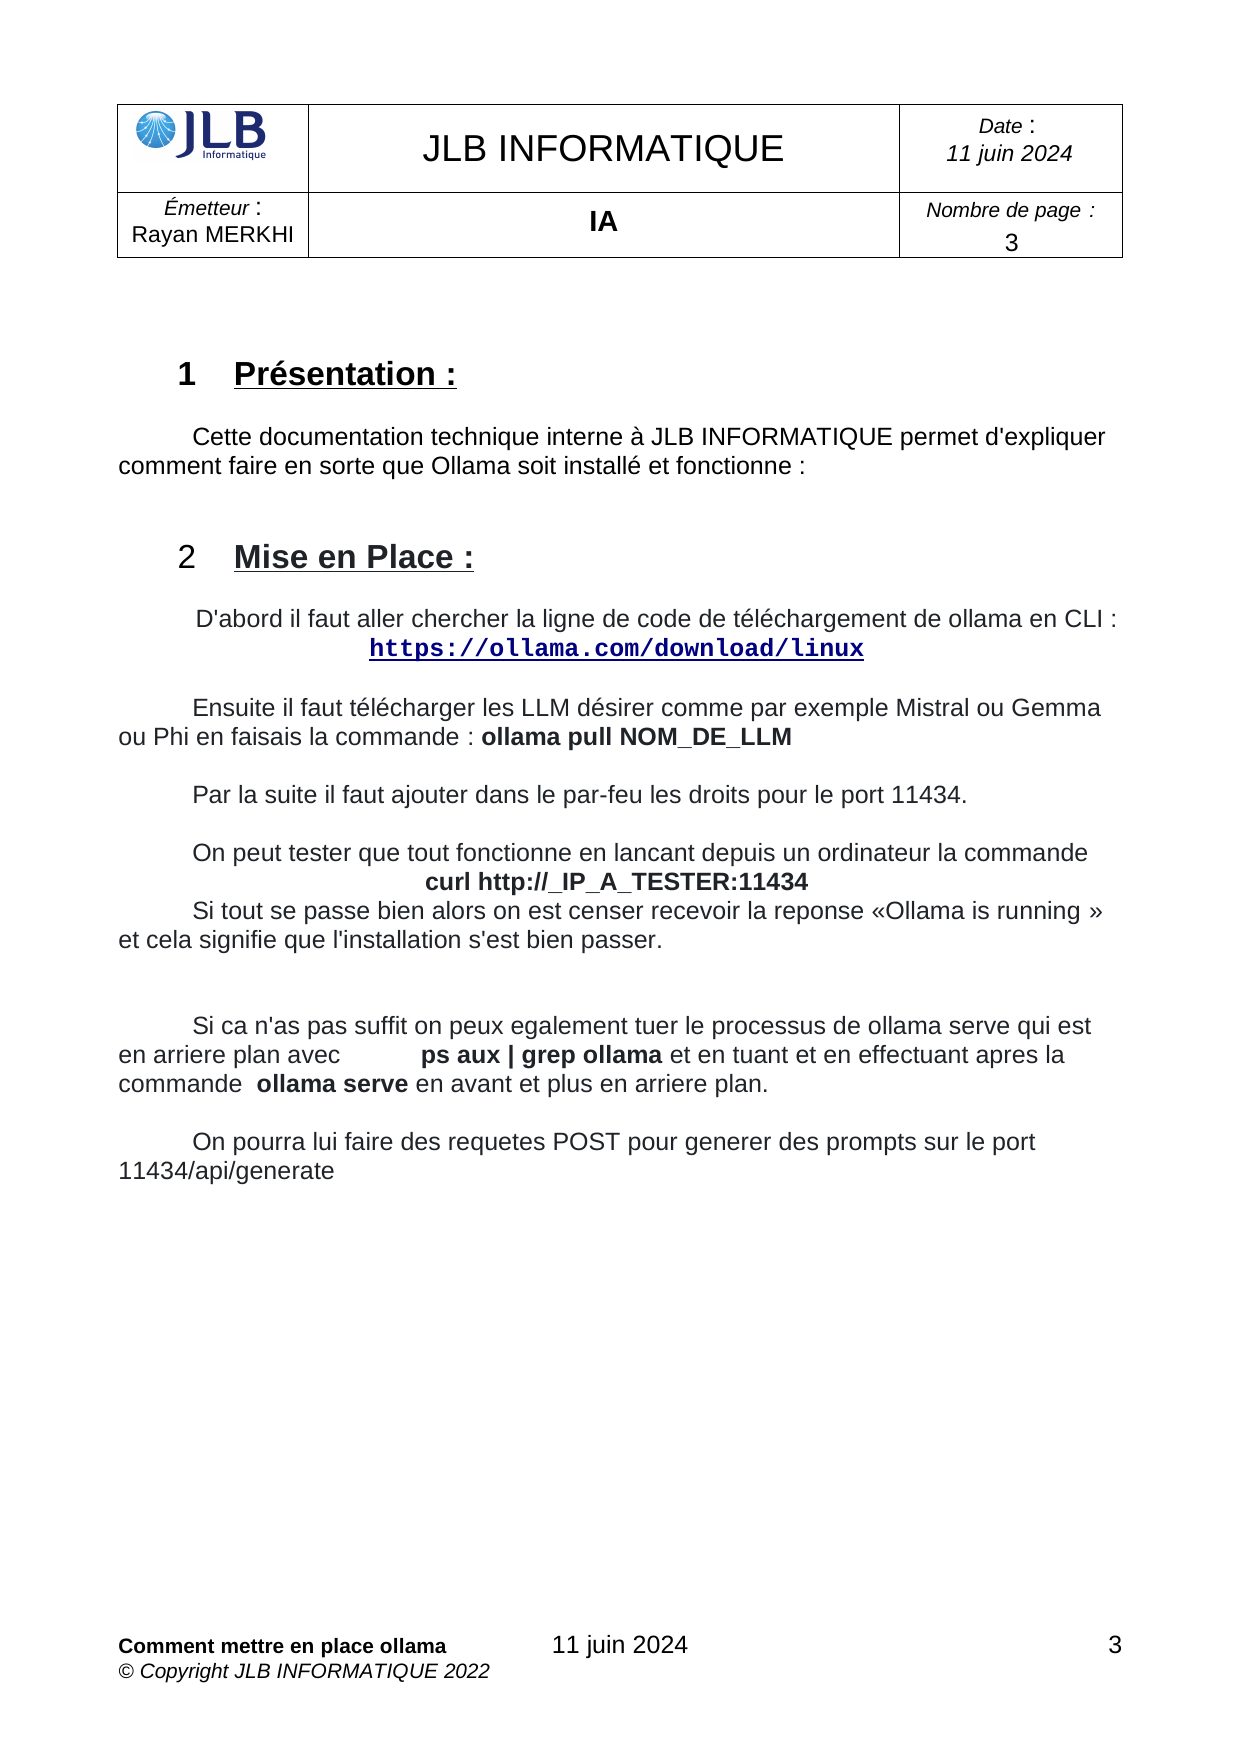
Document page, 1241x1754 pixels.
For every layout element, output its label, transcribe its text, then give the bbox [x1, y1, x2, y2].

text Par la suite il faut ajouter dans le par-feu les droits pour le port 11434. [118, 780, 1122, 809]
text curl http://_IP_A_TESTER:11434 [118, 866, 1122, 896]
subtitle Mise en Place : [177, 537, 1122, 575]
text Si ca n'as pas suffit on peux egalement tuer le processus de ollama serve qui est en arriere plan avec ps aux | grep ollama et en tuant et en effectuant apres la commande ollama serve en avant et plus en arriere plan. [118, 1011, 1122, 1098]
text Ensuite il faut télécharger les LLM désirer comme par exemple Mistral ou Gemma ou Phi en faisais la commande : ollama pull NOM_DE_LLM [118, 693, 1122, 751]
subtitle Présentation : [177, 354, 1122, 393]
text On pourra lui faire des requetes POST pour generer des prompts sur le port 11434/api/generate [118, 1126, 1122, 1184]
text On peut tester que tout fonctionne en lancant depuis un ordinateur la commande [118, 837, 1122, 866]
picture [134, 108, 268, 162]
text Cette documentation technique interne à JLB INFORMATIQUE permet d'expliquer comment faire en sorte que Ollama soit installé et fonctionne : [118, 422, 1122, 480]
text D'abord il faut aller chercher la ligne de code de téléchargement de ollama en CLI : https://ollama.com/download/linux [118, 604, 1122, 664]
text et cela signifie que l'installation s'est bien passer. [118, 924, 1122, 954]
text Si tout se passe bien alors on est censer recevoir la reponse «Ollama is running » [118, 896, 1122, 924]
